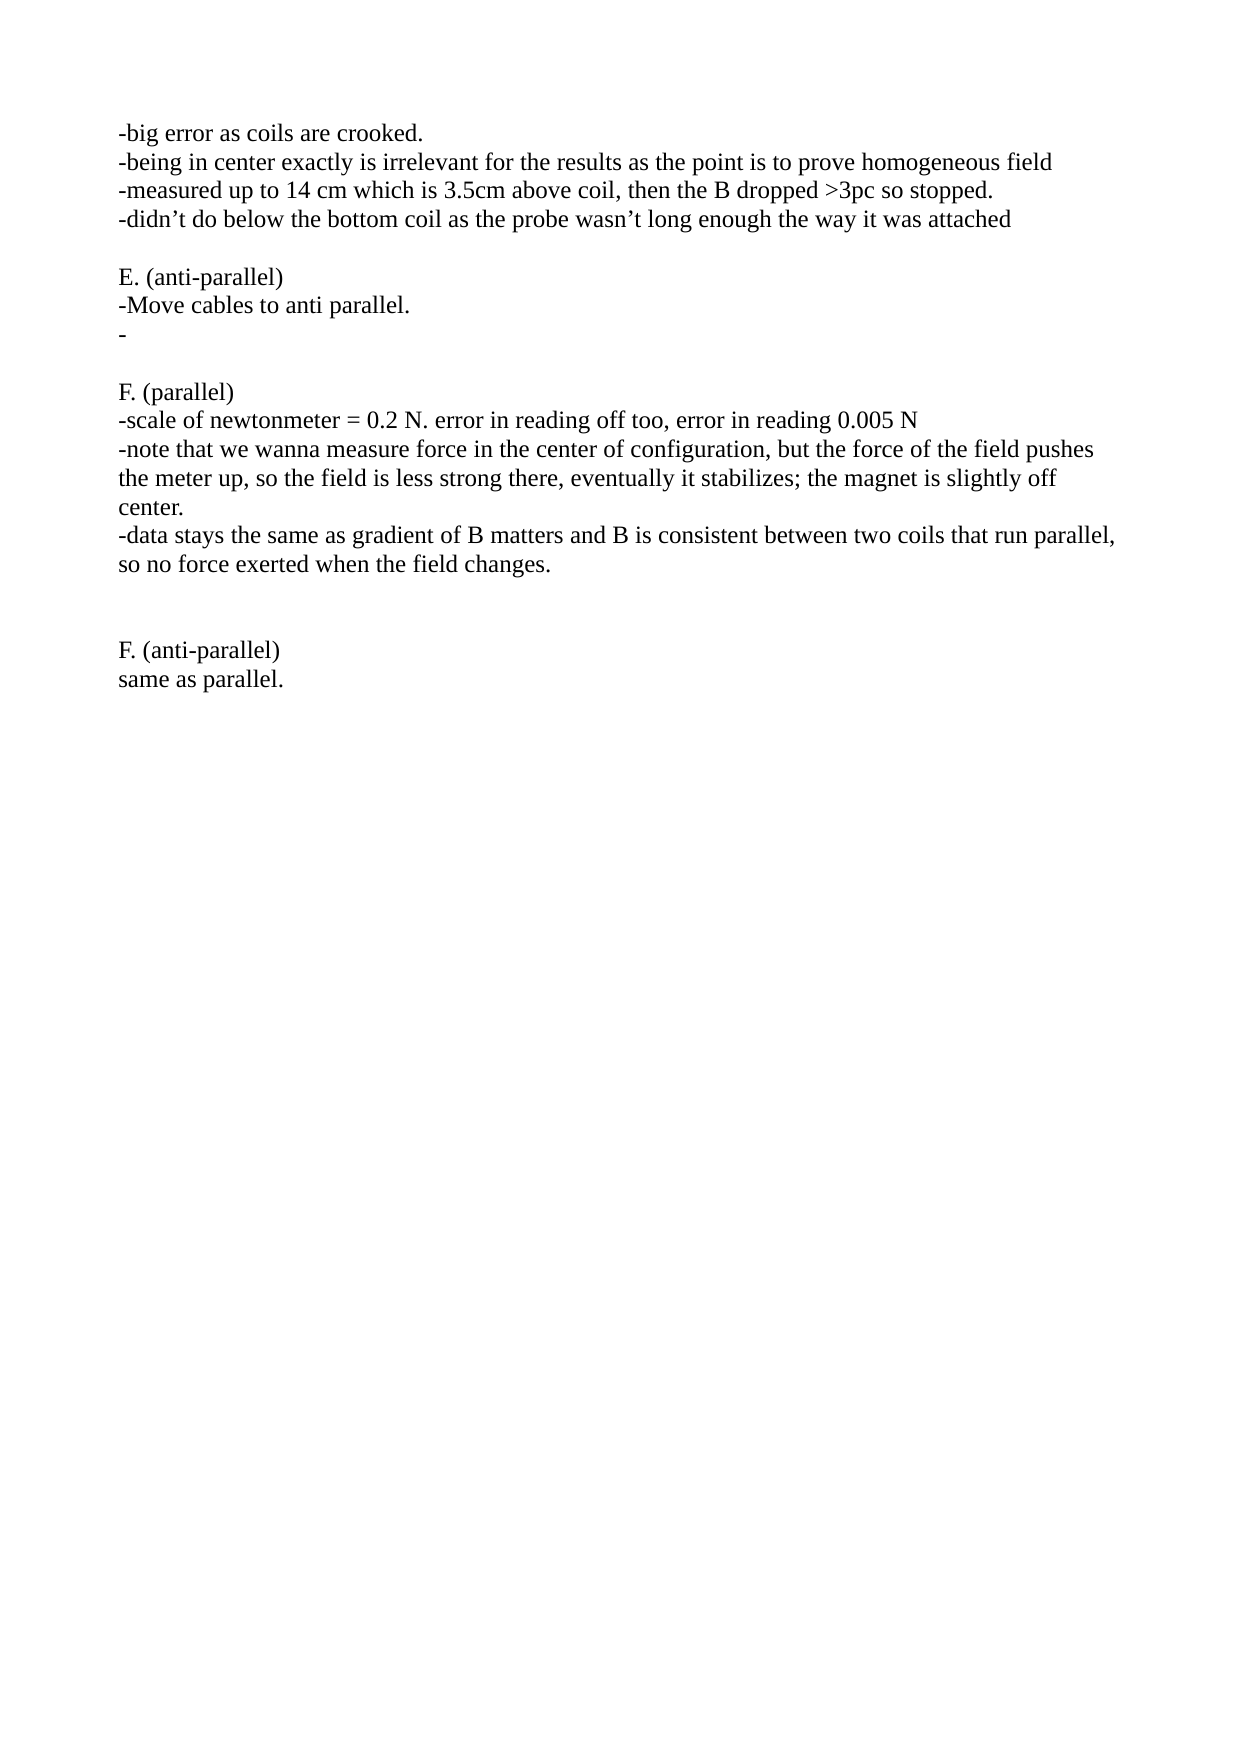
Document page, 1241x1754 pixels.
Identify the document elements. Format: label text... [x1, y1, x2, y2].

text -scale of newtonmeter = 0.2 N. error in reading off too, error in reading 0.005 N [118, 406, 1122, 434]
text -measured up to 14 cm which is 3.5cm above coil, then the B dropped >3pc so stopped. [118, 176, 1122, 204]
text F. (parallel) [118, 377, 1122, 406]
text same as parallel. [118, 664, 1122, 693]
text -note that we wanna measure force in the center of configuration, but the force of the field pushes the meter up, so the field is less strong there, eventually it stabilizes; the magnet is slightly off center. [118, 434, 1122, 521]
text -being in center exactly is irrelevant for the results as the point is to prove homogeneous field [118, 147, 1122, 176]
text -Move cables to anti parallel. [118, 291, 1122, 319]
text - [118, 319, 1122, 348]
text F. (anti-parallel) [118, 636, 1122, 664]
text -data stays the same as gradient of B matters and B is consistent between two coils that run parallel, so no force exerted when the field changes. [118, 521, 1122, 578]
text -didn’t do below the bottom coil as the probe wasn’t long enough the way it was attached [118, 204, 1122, 233]
text -big error as coils are crooked. [118, 118, 1122, 147]
text E. (anti-parallel) [118, 262, 1122, 291]
